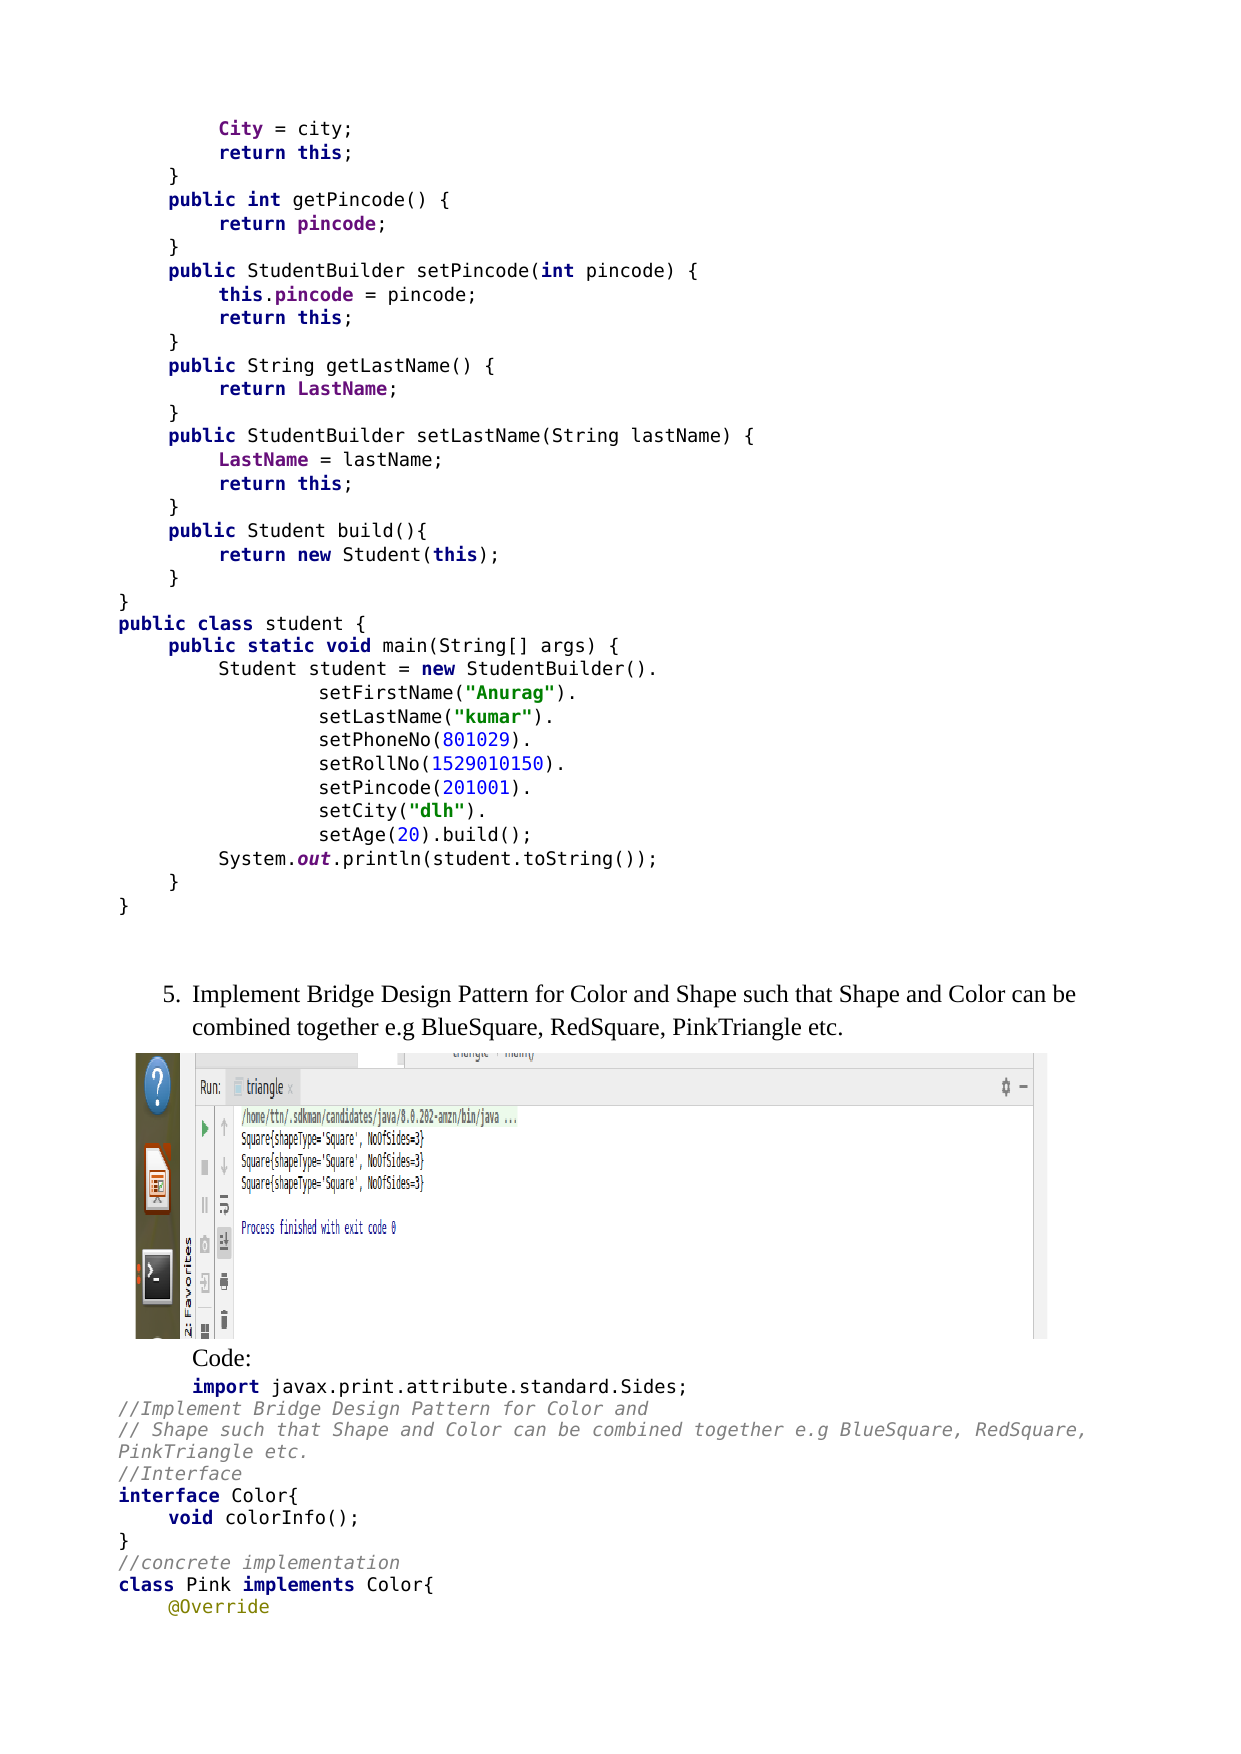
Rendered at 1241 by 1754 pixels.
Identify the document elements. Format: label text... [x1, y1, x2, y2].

text public static void main(String[] args) { [118, 635, 1122, 658]
text } [118, 165, 1122, 189]
text } [118, 496, 1122, 520]
list import javax.print.attribute.standard.Sides; [162, 1376, 1122, 1397]
text } [118, 1531, 1122, 1552]
text } [118, 567, 1122, 591]
picture [135, 1053, 1048, 1339]
text setAge(20).build(); [118, 824, 1122, 848]
text // Shape such that Shape and Color can be combined together e.g BlueSquare, RedSquare, PinkTriangle etc. [118, 1419, 1122, 1463]
text public StudentBuilder setPincode(int pincode) { [118, 260, 1122, 284]
text return this; [118, 142, 1122, 165]
text } [118, 331, 1122, 354]
text return LastName; [118, 378, 1122, 402]
text void colorInfo(); [118, 1507, 1122, 1531]
text LastName = lastName; [118, 449, 1122, 473]
text //concrete implementation [118, 1552, 1122, 1574]
text this.pincode = pincode; [118, 284, 1122, 307]
text public class student { [118, 613, 1122, 635]
text return pincode; [118, 213, 1122, 236]
text setCity("dlh"). [118, 800, 1122, 824]
text public String getLastName() { [118, 354, 1122, 378]
text } [118, 895, 1122, 917]
text public int getPincode() { [118, 189, 1122, 213]
text } [118, 871, 1122, 895]
text setPhoneNo(801029). [118, 729, 1122, 753]
text setFirstName("Anurag"). [118, 682, 1122, 706]
text public Student build(){ [118, 520, 1122, 544]
text System.out.println(student.toString()); [118, 848, 1122, 871]
text @Override [118, 1596, 1122, 1620]
text Student student = new StudentBuilder(). [118, 658, 1122, 682]
text return new Student(this); [118, 544, 1122, 567]
text class Pink implements Color{ [118, 1574, 1122, 1596]
list Code: [162, 1045, 1122, 1371]
text return this; [118, 307, 1122, 331]
text return this; [118, 473, 1122, 496]
text setRollNo(1529010150). [118, 753, 1122, 777]
text } [118, 402, 1122, 426]
text //Interface [118, 1463, 1122, 1485]
text interface Color{ [118, 1485, 1122, 1507]
text } [118, 236, 1122, 260]
text public StudentBuilder setLastName(String lastName) { [118, 426, 1122, 449]
text setPincode(201001). [118, 777, 1122, 800]
text //Implement Bridge Design Pattern for Color and [118, 1397, 1122, 1419]
text setLastName("kumar"). [118, 706, 1122, 729]
text City = city; [118, 118, 1122, 142]
text } [118, 591, 1122, 613]
list Implement Bridge Design Pattern for Color and Shape such that Shape and Color can be combined together e.g BlueSquare, RedSquare, PinkTriangle etc. [162, 979, 1122, 1041]
